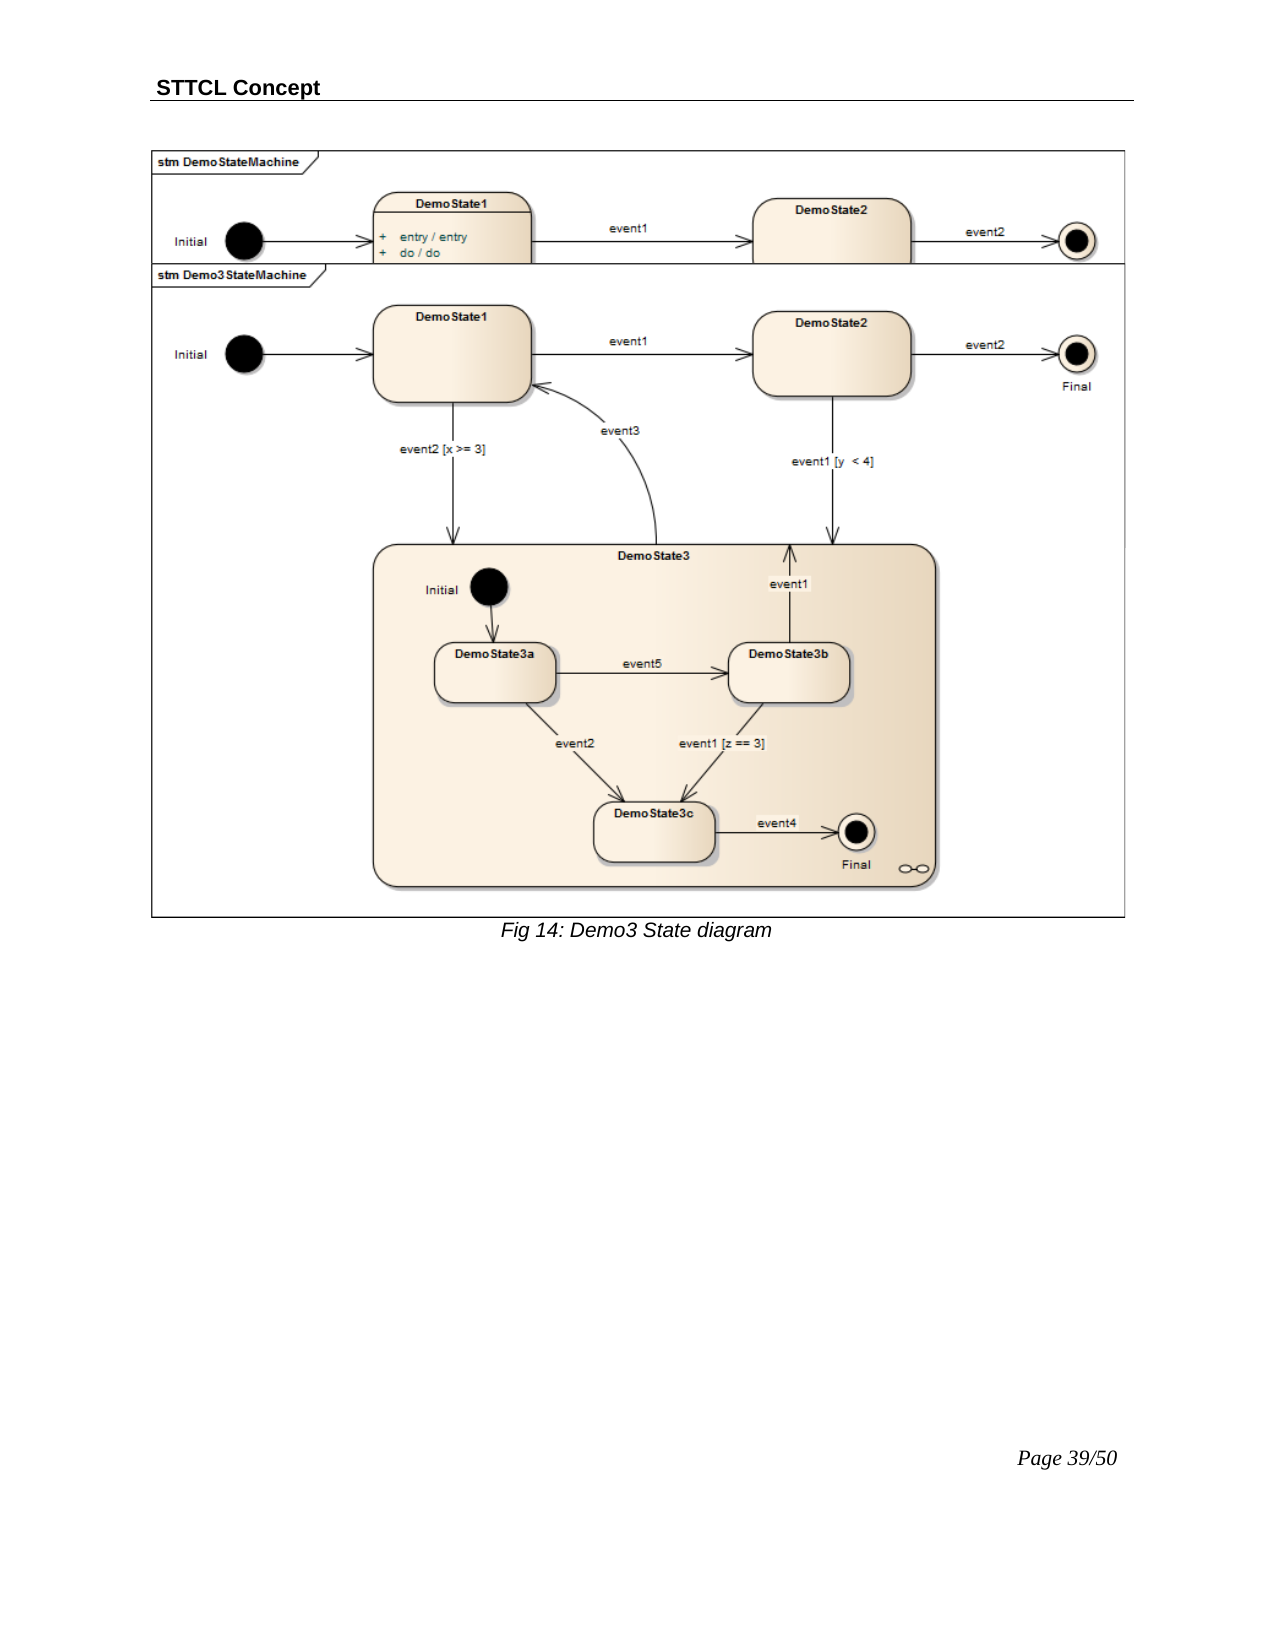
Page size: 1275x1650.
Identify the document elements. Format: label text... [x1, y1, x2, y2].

picture [150, 150, 1125, 918]
text Fig 14: Demo3 State diagram [150, 918, 1125, 941]
